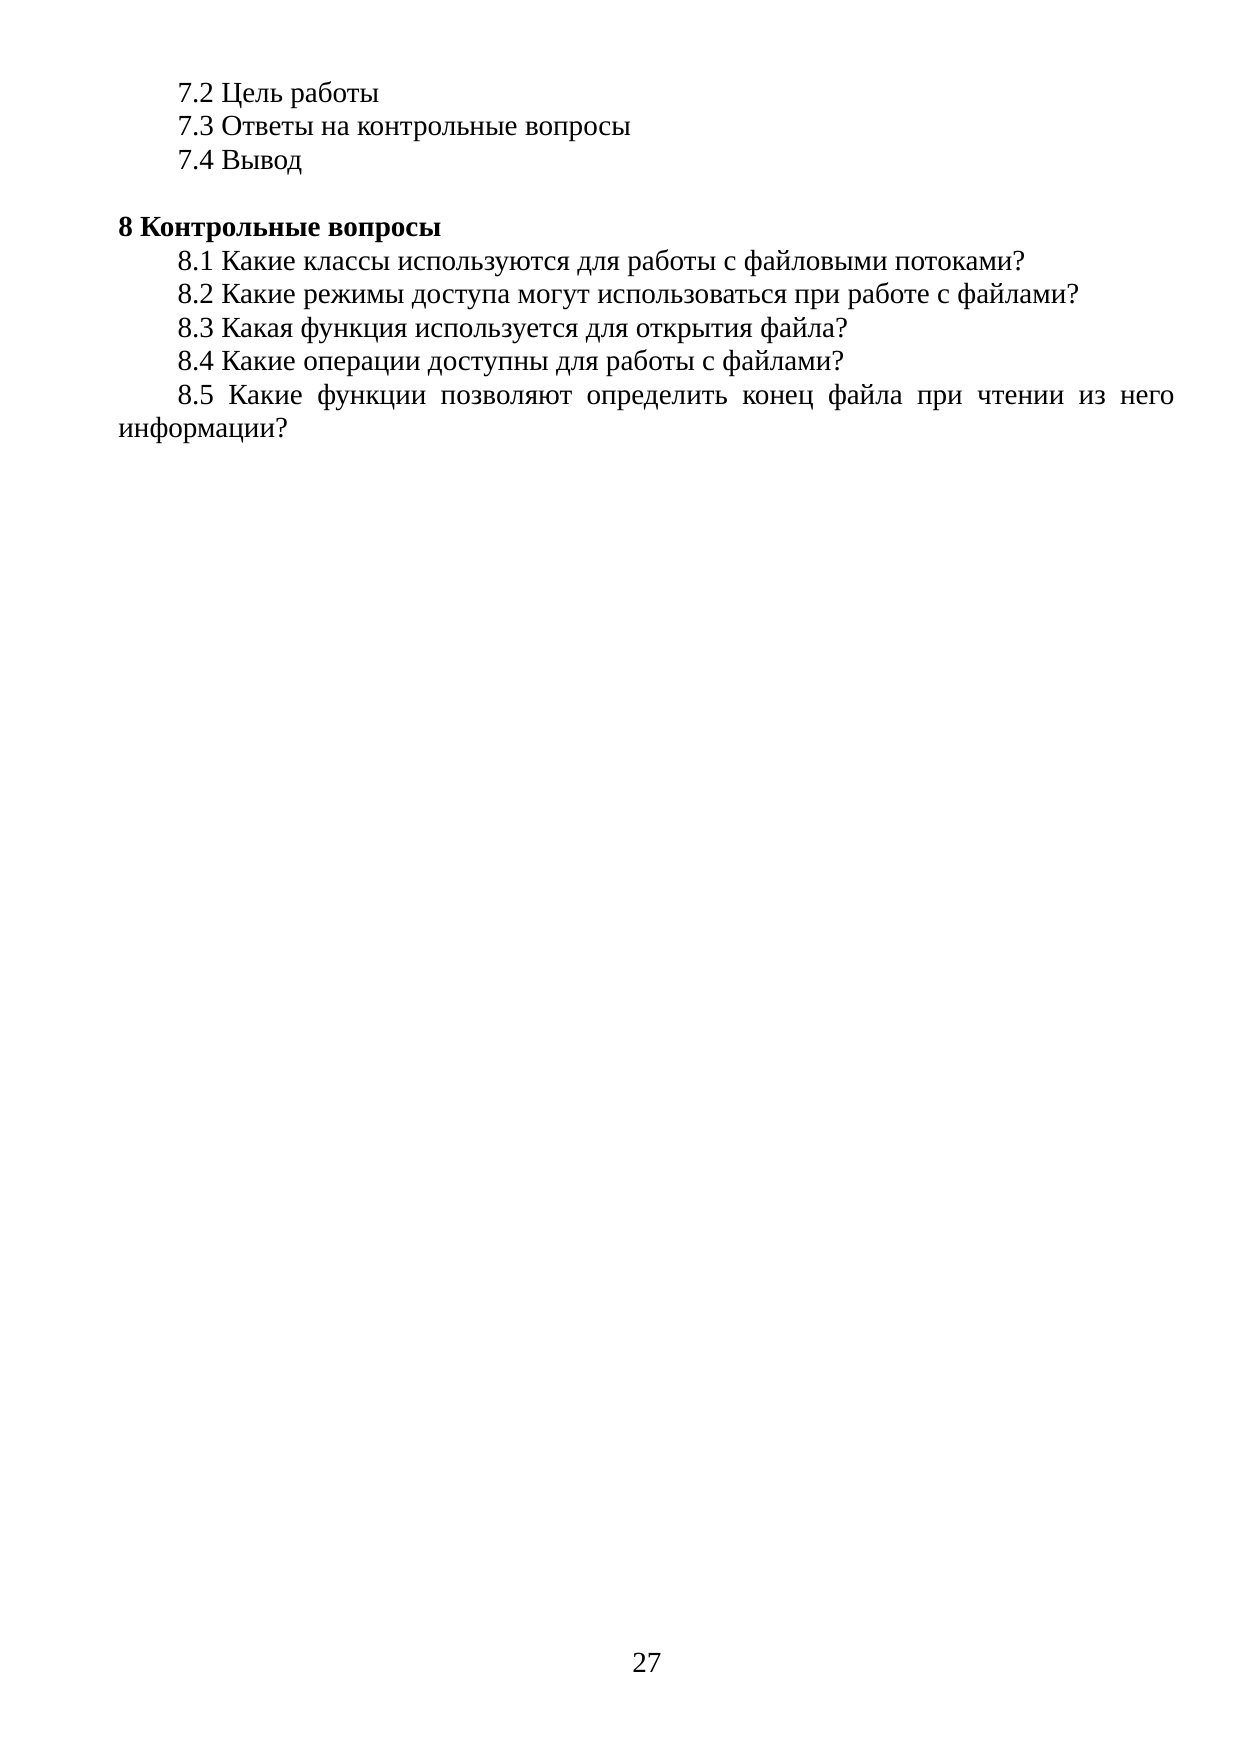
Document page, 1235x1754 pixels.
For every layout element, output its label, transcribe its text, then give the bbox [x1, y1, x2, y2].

text 7.2 Цель работы [118, 75, 1175, 108]
text 7.3 Ответы на контрольные вопросы [118, 108, 1175, 142]
text 8.5 Какие функции позволяют определить конец файла при чтении из него информации? [118, 377, 1175, 444]
text 8.3 Какая функция используется для открытия файла? [118, 310, 1175, 343]
text 8.2 Какие режимы доступа могут использоваться при работе с файлами? [118, 276, 1175, 310]
text 8.4 Какие операции доступны для работы с файлами? [118, 343, 1175, 377]
text 7.4 Вывод [118, 142, 1175, 176]
text 8.1 Какие классы используются для работы с файловыми потоками? [118, 243, 1175, 276]
text 8 Контрольные вопросы [118, 209, 1175, 243]
